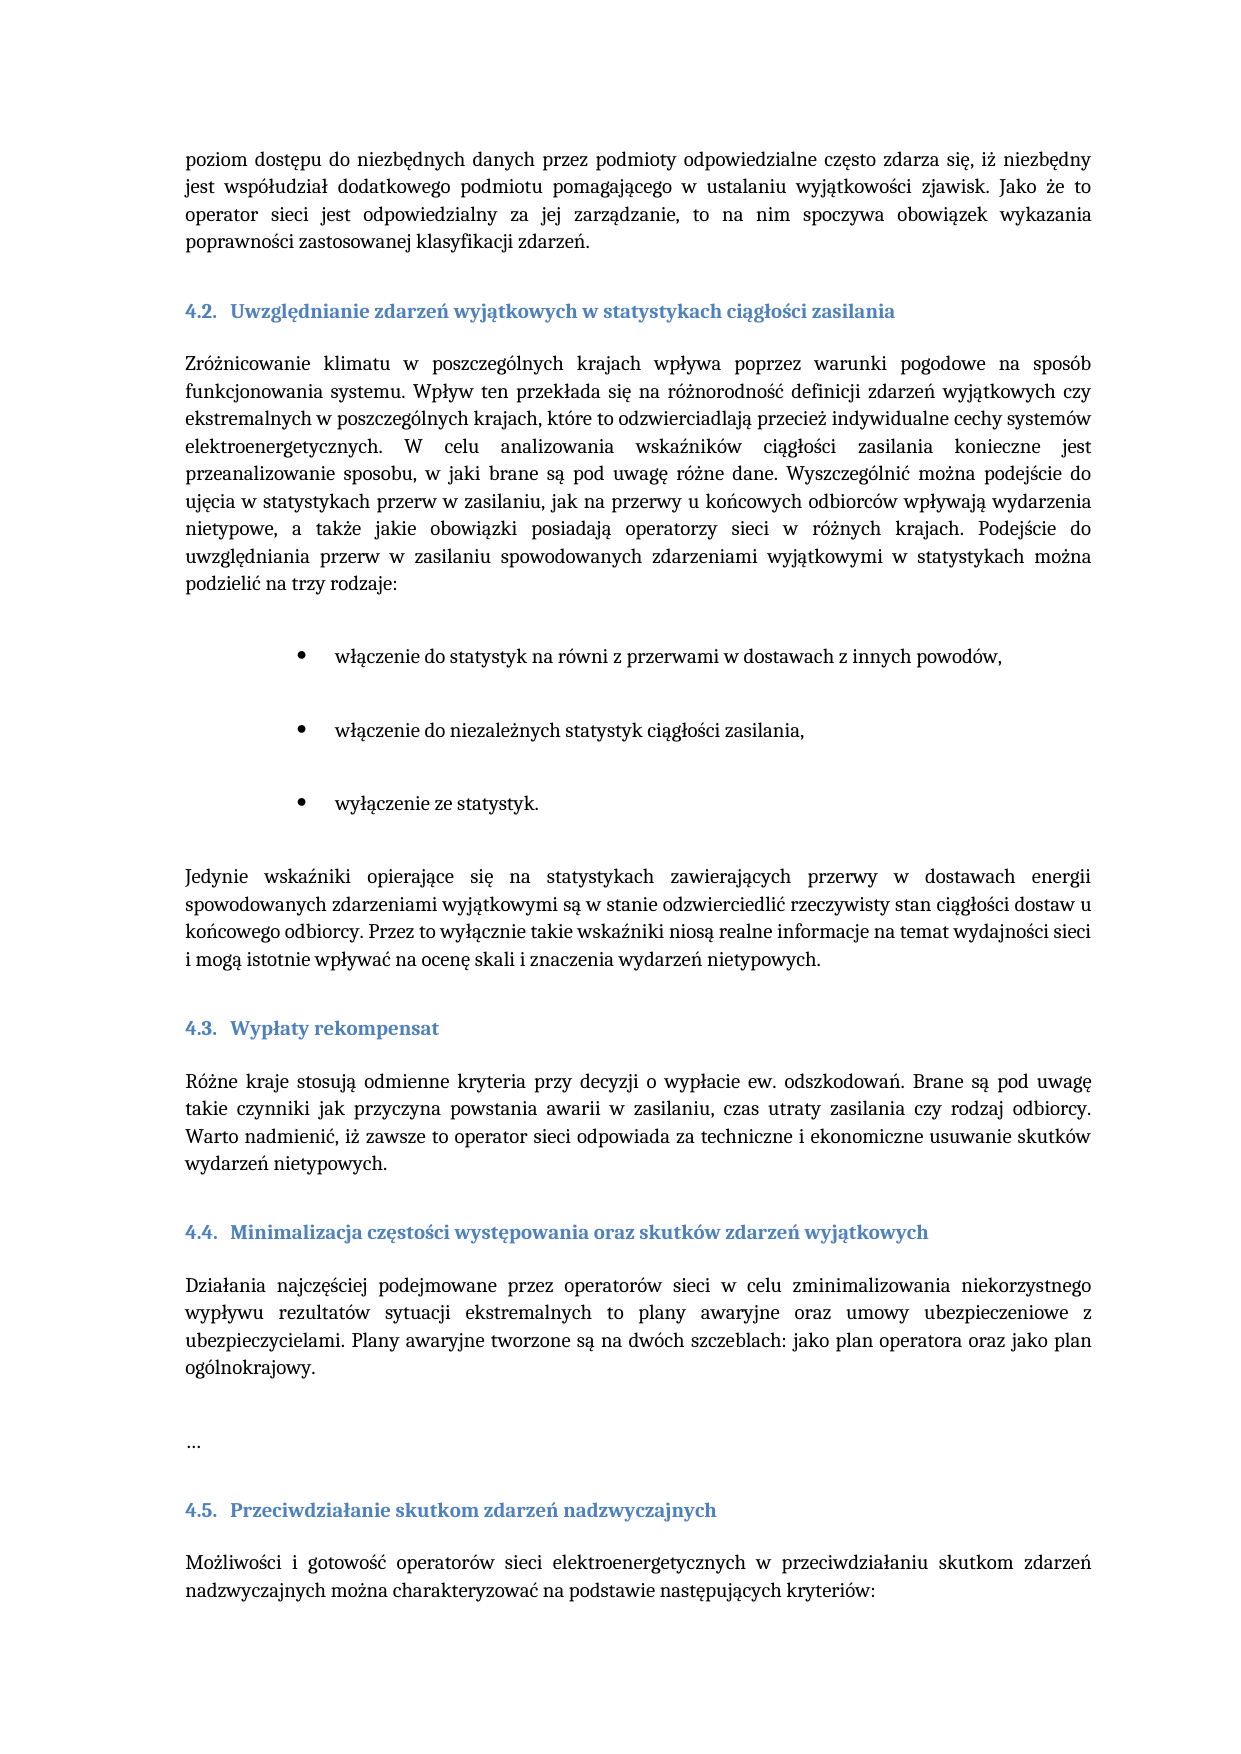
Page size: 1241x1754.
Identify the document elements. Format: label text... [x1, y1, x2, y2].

text Zróżnicowanie klimatu w poszczególnych krajach wpływa poprzez warunki pogodowe na sposób funkcjonowania systemu. Wpływ ten przekłada się na różnorodność definicji zdarzeń wyjątkowych czy ekstremalnych w poszczególnych krajach, które to odzwierciadlają przecież indywidualne cechy systemów elektroenergetycznych. W celu analizowania wskaźników ciągłości zasilania konieczne jest przeanalizowanie sposobu, w jaki brane są pod uwagę różne dane. Wyszczególnić można podejście do ujęcia w statystykach przerw w zasilaniu, jak na przerwy u końcowych odbiorców wpływają wydarzenia nietypowe, a także jakie obowiązki posiadają operatorzy sieci w różnych krajach. Podejście do uwzględniania przerw w zasilaniu spowodowanych zdarzeniami wyjątkowymi w statystykach można podzielić na trzy rodzaje: [185, 352, 1093, 596]
text Możliwości i gotowość operatorów sieci elektroenergetycznych w przeciwdziałaniu skutkom zdarzeń nadzwyczajnych można charakteryzować na podstawie następujących kryteriów: [185, 1551, 1093, 1602]
list włączenie do statystyk na równi z przerwami w dostawach z innych powodów, [298, 645, 1093, 669]
text poziom dostępu do niezbędnych danych przez podmioty odpowiedzialne często zdarza się, iż niezbędny jest współudział dodatkowego podmiotu pomagającego w ustalaniu wyjątkowości zjawisk. Jako że to operator sieci jest odpowiedzialny za jej zarządzanie, to na nim spoczywa obowiązek wykazania poprawności zastosowanej klasyfikacji zdarzeń. [185, 148, 1093, 254]
list Wypłaty rekompensat [185, 1017, 1093, 1041]
list włączenie do niezależnych statystyk ciągłości zasilania, [298, 718, 1093, 742]
list Przeciwdziałanie skutkom zdarzeń nadzwyczajnych [185, 1498, 1093, 1522]
list Uwzględnianie zdarzeń wyjątkowych w statystykach ciągłości zasilania [185, 299, 1093, 323]
text … [185, 1429, 1093, 1453]
text Jedynie wskaźniki opierające się na statystykach zawierających przerwy w dostawach energii spowodowanych zdarzeniami wyjątkowymi są w stanie odzwierciedlić rzeczywisty stan ciągłości dostaw u końcowego odbiorcy. Przez to wyłącznie takie wskaźniki niosą realne informacje na temat wydajności sieci i mogą istotnie wpływać na ocenę skali i znaczenia wydarzeń nietypowych. [185, 865, 1093, 972]
text Działania najczęściej podejmowane przez operatorów sieci w celu zminimalizowania niekorzystnego wypływu rezultatów sytuacji ekstremalnych to plany awaryjne oraz umowy ubezpieczeniowe z ubezpieczycielami. Plany awaryjne tworzone są na dwóch szczeblach: jako plan operatora oraz jako plan ogólnokrajowy. [185, 1273, 1093, 1380]
text Różne kraje stosują odmienne kryteria przy decyzji o wypłacie ew. odszkodowań. Brane są pod uwagę takie czynniki jak przyczyna powstania awarii w zasilaniu, czas utraty zasilania czy rodzaj odbiorcy. Warto nadmienić, iż zawsze to operator sieci odpowiada za techniczne i ekonomiczne usuwanie skutków wydarzeń nietypowych. [185, 1069, 1093, 1176]
list Minimalizacja częstości występowania oraz skutków zdarzeń wyjątkowych [185, 1221, 1093, 1245]
list wyłączenie ze statystyk. [298, 792, 1093, 816]
